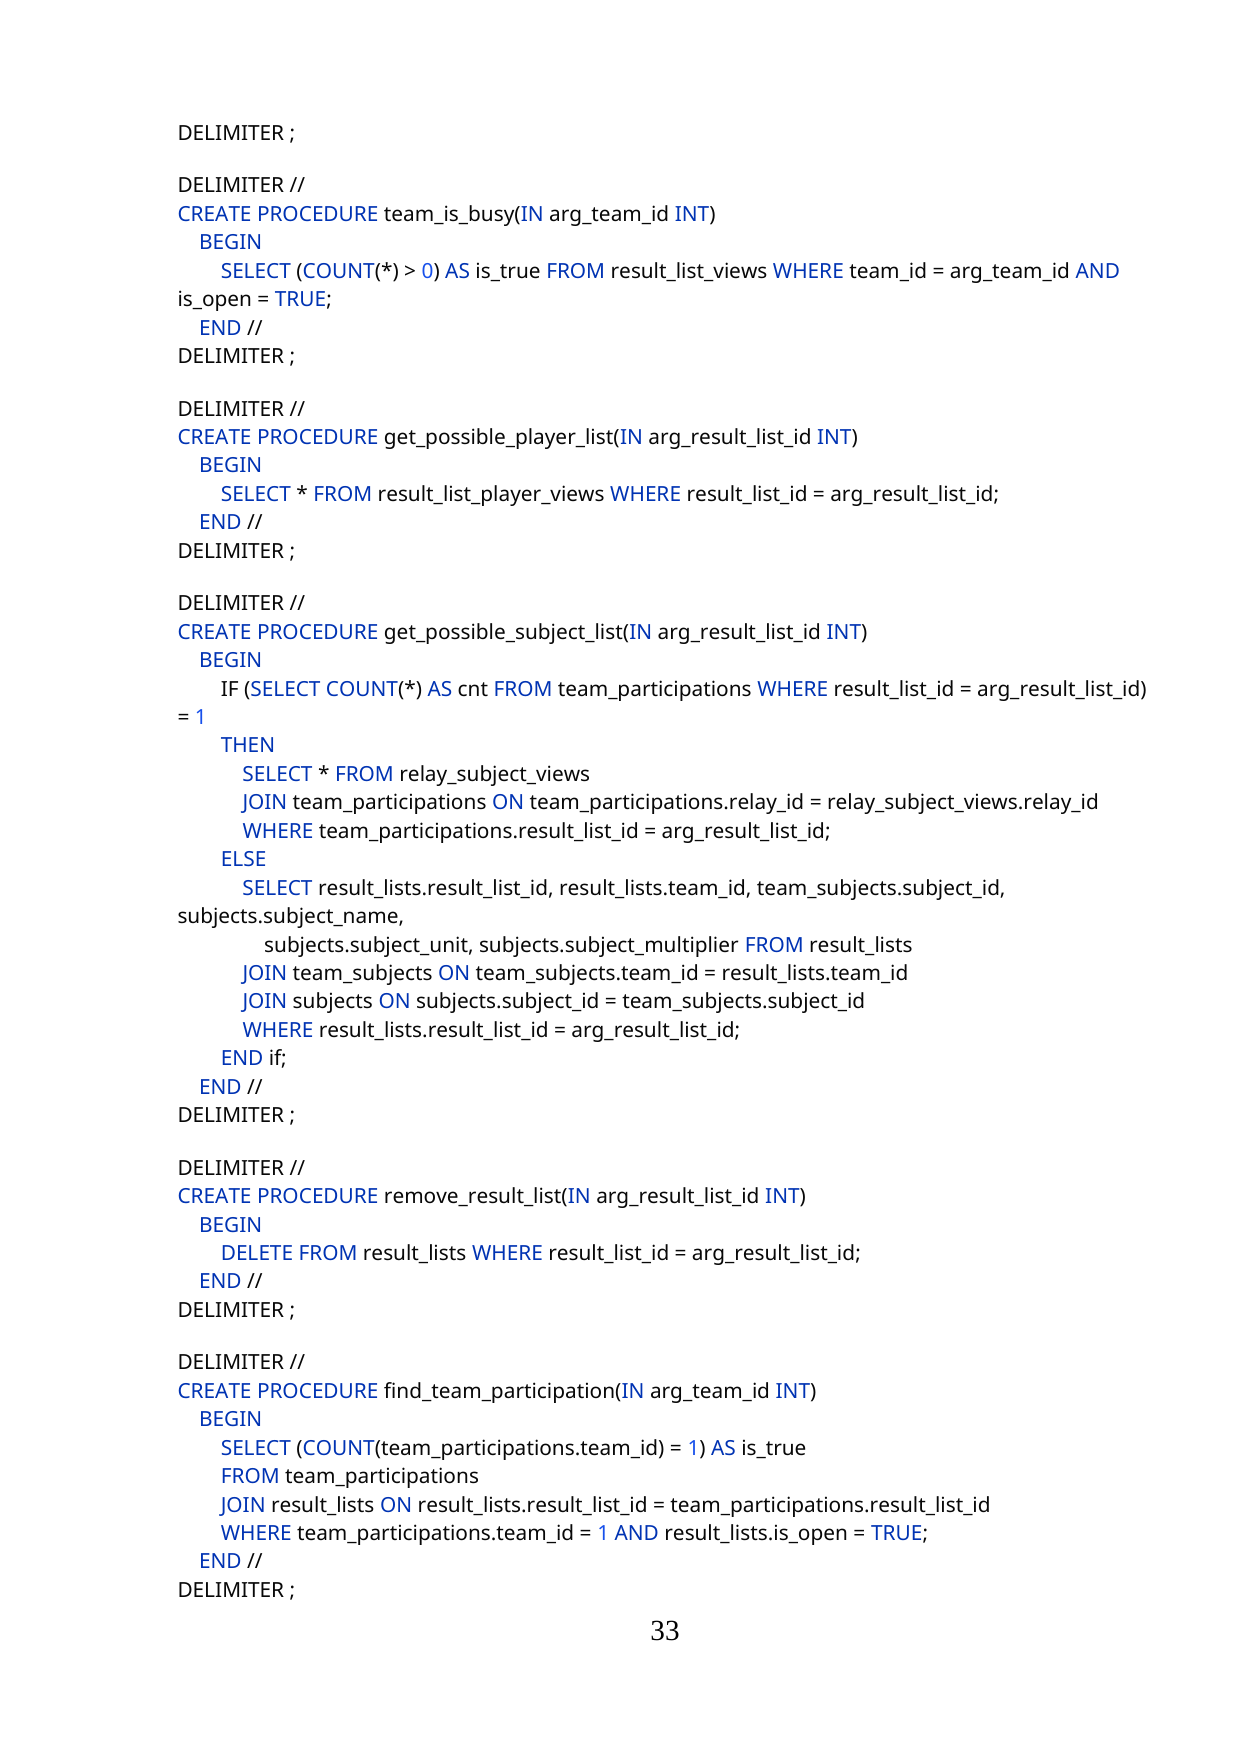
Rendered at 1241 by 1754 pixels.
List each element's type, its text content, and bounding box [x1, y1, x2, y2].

text DELIMITER ; DELIMITER // CREATE PROCEDURE team_is_busy(IN arg_team_id INT) BEGIN SELECT (COUNT(*) > 0) AS is_true FROM result_list_views WHERE team_id = arg_team_id AND is_open = TRUE; END // DELIMITER ; DELIMITER // CREATE PROCEDURE get_possible_player_list(IN arg_result_list_id INT) BEGIN SELECT * FROM result_list_player_views WHERE result_list_id = arg_result_list_id; END // DELIMITER ; DELIMITER // CREATE PROCEDURE get_possible_subject_list(IN arg_result_list_id INT) BEGIN IF (SELECT COUNT(*) AS cnt FROM team_participations WHERE result_list_id = arg_result_list_id) = 1 THEN SELECT * FROM relay_subject_views JOIN team_participations ON team_participations.relay_id = relay_subject_views.relay_id WHERE team_participations.result_list_id = arg_result_list_id; ELSE SELECT result_lists.result_list_id, result_lists.team_id, team_subjects.subject_id, subjects.subject_name, subjects.subject_unit, subjects.subject_multiplier FROM result_lists JOIN team_subjects ON team_subjects.team_id = result_lists.team_id JOIN subjects ON subjects.subject_id = team_subjects.subject_id WHERE result_lists.result_list_id = arg_result_list_id; END if; END // DELIMITER ; DELIMITER // CREATE PROCEDURE remove_result_list(IN arg_result_list_id INT) BEGIN DELETE FROM result_lists WHERE result_list_id = arg_result_list_id; END // DELIMITER ; DELIMITER // CREATE PROCEDURE find_team_participation(IN arg_team_id INT) BEGIN SELECT (COUNT(team_participations.team_id) = 1) AS is_true FROM team_participations JOIN result_lists ON result_lists.result_list_id = team_participations.result_list_id WHERE team_participations.team_id = 1 AND result_lists.is_open = TRUE; END // DELIMITER ; [177, 118, 1152, 1603]
